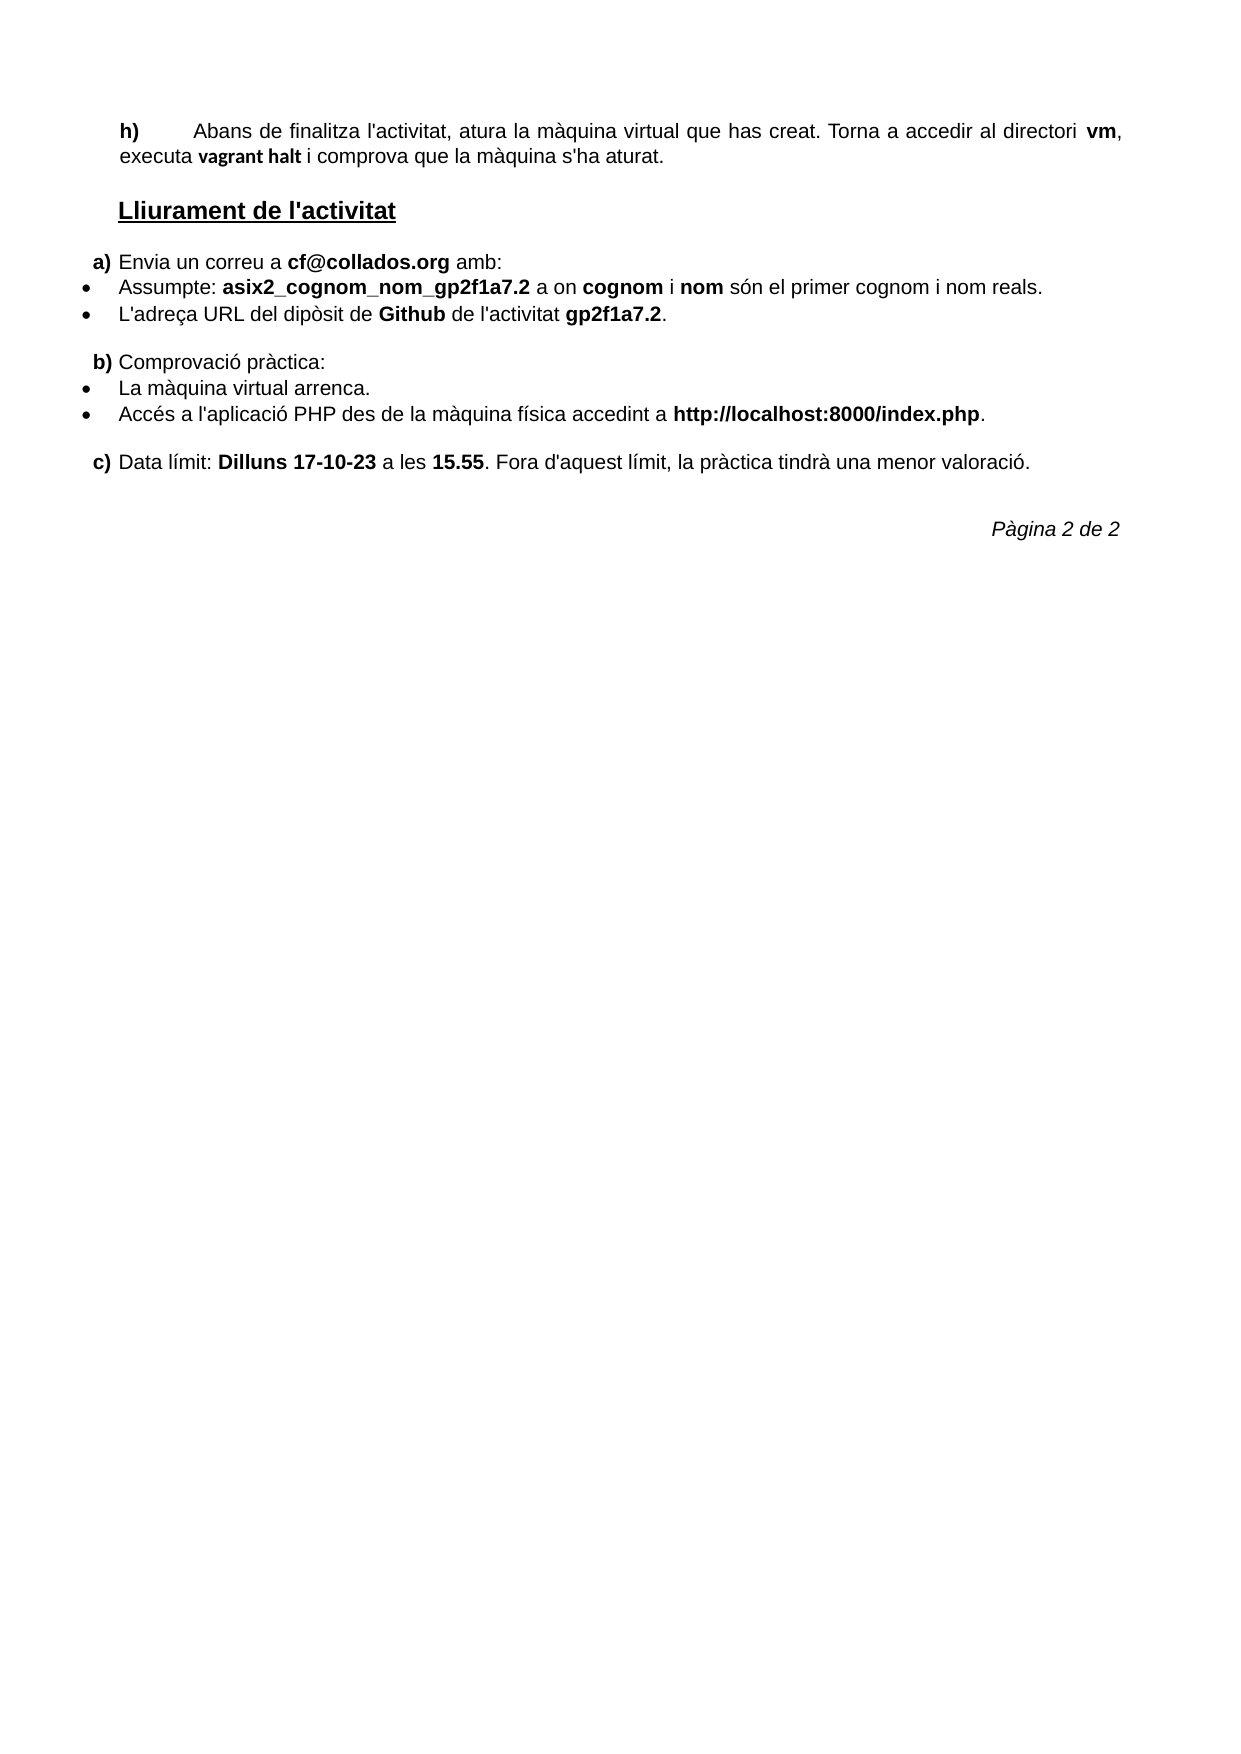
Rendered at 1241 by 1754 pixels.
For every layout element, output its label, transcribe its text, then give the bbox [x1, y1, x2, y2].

list La màquina virtual arrenca. [81, 375, 1122, 400]
list Abans de finalitza l'activitat, atura la màquina virtual que has creat. Torna a accedir al directori vm, executa vagrant halt i comprova que la màquina s'ha aturat. [119, 119, 1122, 169]
list Comprovació pràctica: [93, 350, 1122, 374]
subtitle Pàgina 2 de 2 [118, 517, 1122, 541]
subtitle Lliurament de l'activitat [118, 196, 1122, 225]
list Assumpte: asix2_cognom_nom_gp2f1a7.2 a on cognom i nom són el primer cognom i nom reals. [81, 274, 1122, 300]
list Accés a l'aplicació PHP des de la màquina física accedint a http://localhost:8000/index.php. [81, 401, 1122, 427]
list Data límit: Dilluns 17-10-23 a les 15.55. Fora d'aquest límit, la pràctica tindrà una menor valoració. [93, 450, 1122, 474]
list Envia un correu a cf@collados.org amb: [93, 249, 1122, 273]
list L'adreça URL del dipòsit de Github de l'activitat gp2f1a7.2. [81, 301, 1122, 327]
